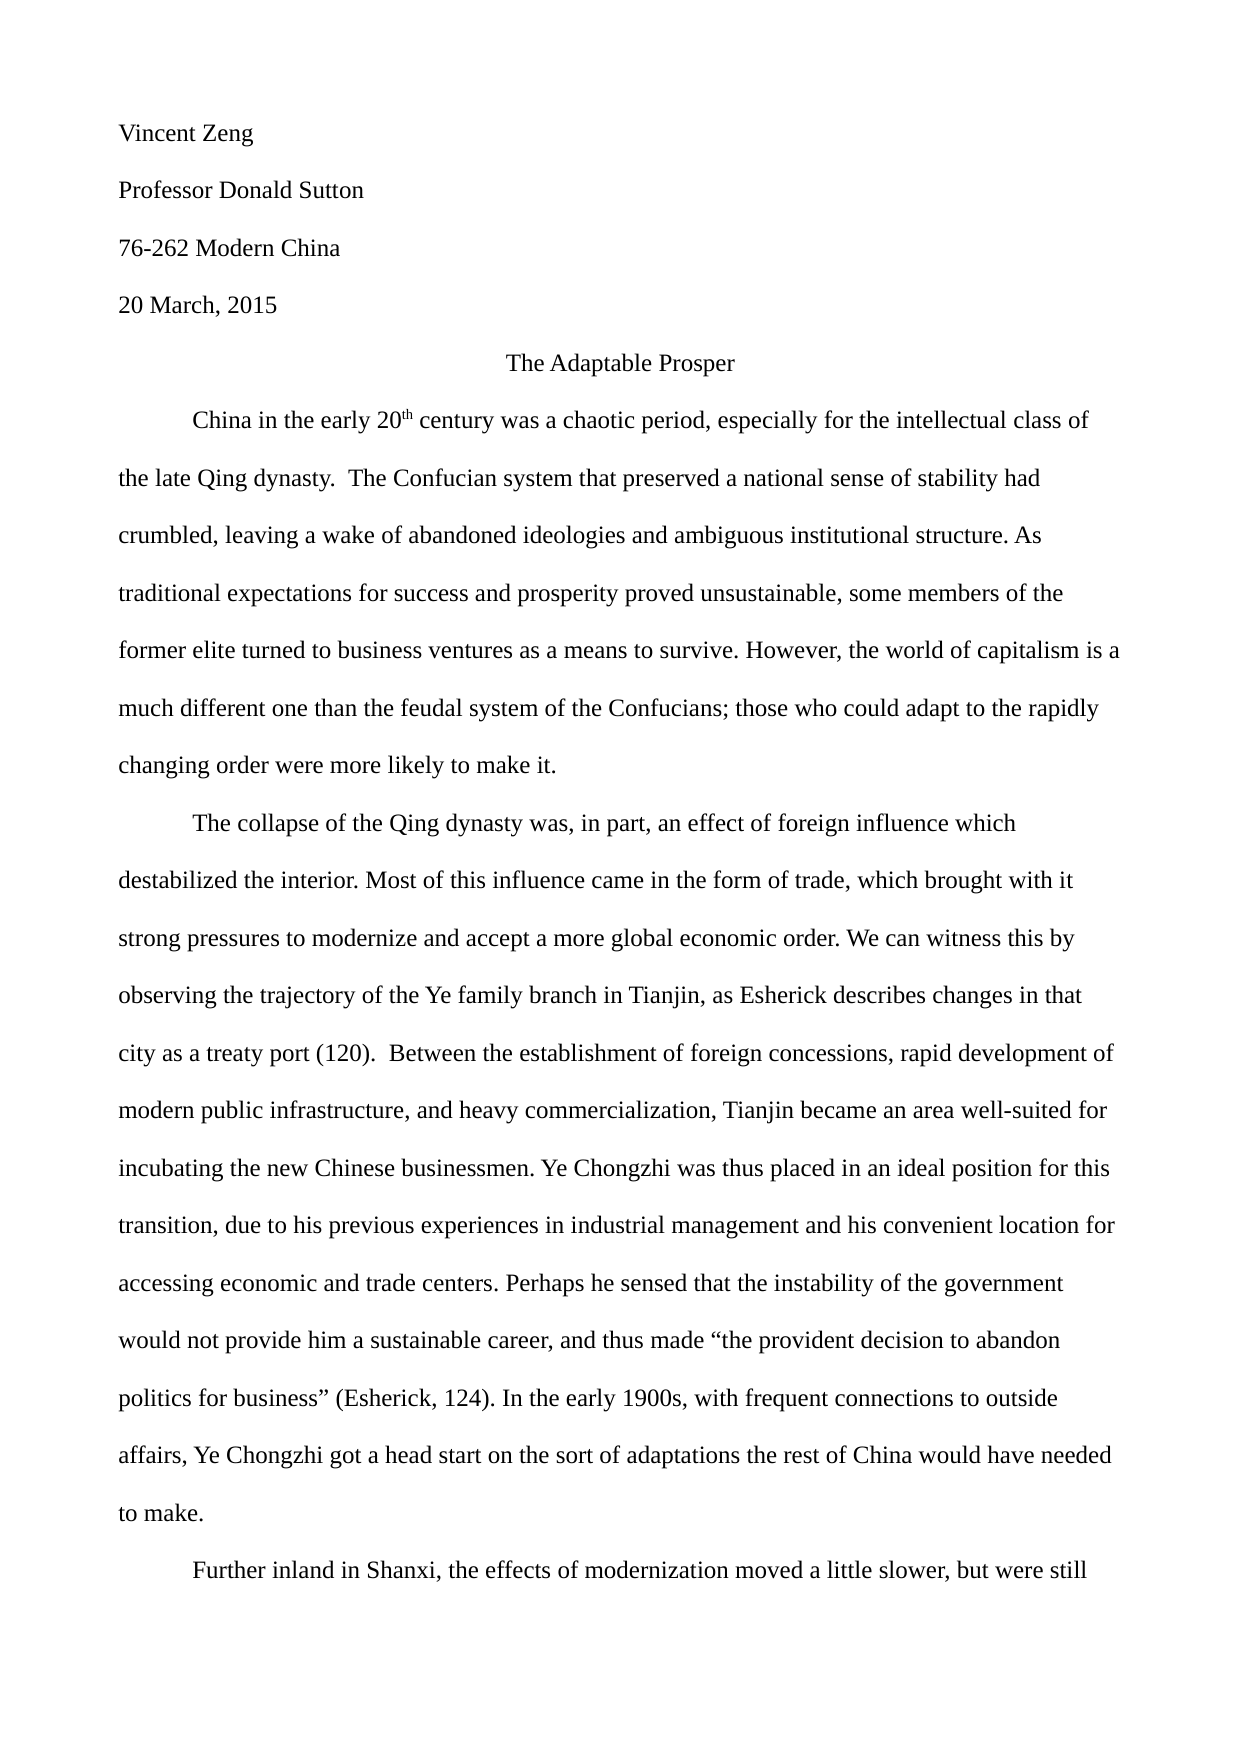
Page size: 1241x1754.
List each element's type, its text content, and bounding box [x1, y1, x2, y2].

text China in the early 20th century was a chaotic period, especially for the intellectual class of the late Qing dynasty. The Confucian system that preserved a national sense of stability had crumbled, leaving a wake of abandoned ideologies and ambiguous institutional structure. As traditional expectations for success and prosperity proved unsustainable, some members of the former elite turned to business ventures as a means to survive. However, the world of capitalism is a much different one than the feudal system of the Confucians; those who could adapt to the rapidly changing order were more likely to make it. [118, 406, 1122, 779]
text The Adaptable Prosper [118, 348, 1122, 377]
text The collapse of the Qing dynasty was, in part, an effect of foreign influence which destabilized the interior. Most of this influence came in the form of trade, which brought with it strong pressures to modernize and accept a more global economic order. We can witness this by observing the trajectory of the Ye family branch in Tianjin, as Esherick describes changes in that city as a treaty port (120). Between the establishment of foreign concessions, rapid development of modern public infrastructure, and heavy commercialization, Tianjin became an area well-suited for incubating the new Chinese businessmen. Ye Chongzhi was thus placed in an ideal position for this transition, due to his previous experiences in industrial management and his convenient location for accessing economic and trade centers. Perhaps he sensed that the instability of the government would not provide him a sustainable career, and thus made “the provident decision to abandon politics for business” (Esherick, 124). In the early 1900s, with frequent connections to outside affairs, Ye Chongzhi got a head start on the sort of adaptations the rest of China would have needed to make. [118, 808, 1122, 1527]
text Vincent Zeng [118, 118, 1122, 147]
text Professor Donald Sutton [118, 176, 1122, 204]
text 76-262 Modern China [118, 233, 1122, 262]
text 20 March, 2015 [118, 291, 1122, 319]
text Further inland in Shanxi, the effects of modernization moved a little slower, but were still [118, 1556, 1122, 1584]
